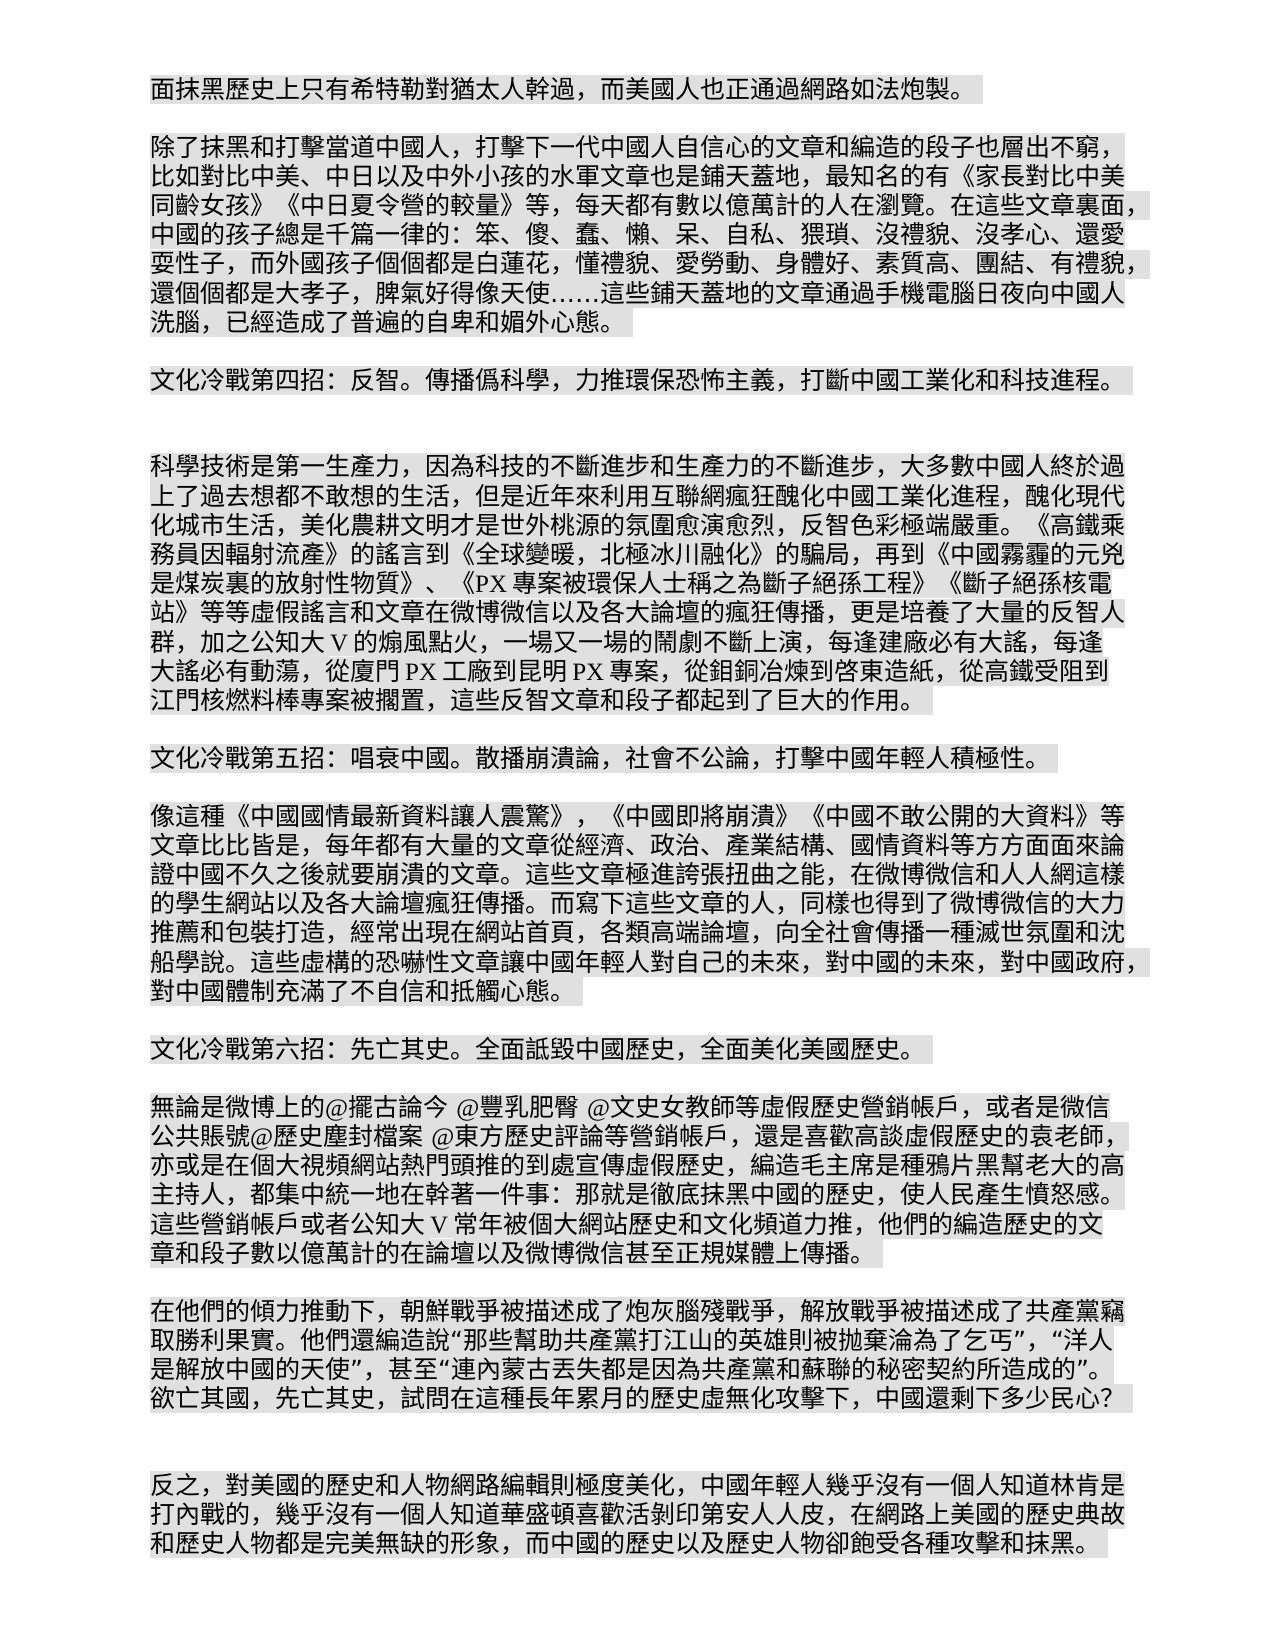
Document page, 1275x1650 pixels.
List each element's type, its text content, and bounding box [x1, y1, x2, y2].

text 謝謝如龙提供這文章的連結。我怕連結往往很快就會失效，所以把文章複製下來，轉成繁體，讓台灣人讀一讀。強烈推薦。 第一次聽到韓寒，盛傳上億點閱率，於是我就去看他寫些什麼，文筆不錯，但內容並無深刻之處，水平一般，往往是一些所謂社會批判，但多屬雞毛蒜皮。於是我感到很不解，這樣的文字為何動輒千百萬人及時點閱，看兩篇就膩死了不是嗎？我並沒有任何推論，只是當時確實覺得很納悶。 後來，慢慢懂了網路，懂了網軍，懂了資訊操控，再加上台灣全然肆無忌憚的哄抬與造神現象，把那些綠油油的低能無恥的人渣們，一個個捧成明星、英雄、意見領袖，我這才真正看清楚我是活在一個什麼樣的世界中。 人們常把中國和言論管控及缺乏言論自由畫上等號，這完全是鬼扯蛋。中國的管控能力與範圍，差不多就像我在管控巴勒網一樣，只及於自身，而不是像美國那樣無所不在地管控全世界，並且每天散發根本數不清的各種假新聞與扭曲不實言論。我難道不能管理巴勒網？難道我要讓那些垃圾文字及造謠扭曲的極大量訊息充斥整個巴勒網？中國的言論管控，頂多就是像巴勒網這樣，把它乘以一億倍，都遠遠還比不上西方社會及美國滴水不漏無孔不入的管控、滲透與攻擊。 我始終相信這是一個大問題，但它的解決恐怕得透過兩樣東西，一是科技能力，二是資金。天底下並沒有所謂 "清者自清濁者自濁" 這回事；清濁的呈現，恰恰反映了一種能力的展現。這基本上就是一場戰爭，美國在這方面遙遙領先，中國卻像個很善良的北七那樣，每天吃啞巴虧，每天被霸凌，自己是這場戰爭的最大受害者，卻反而還揹了滿身黑鍋。 陳真 2017. 08. 26 =========================== 周小平：文化冷戰與網權力揭秘 2014-03-24 來源：https://goo.gl/dzbNFD 中美較量進入關鍵時代，硬實力不斷下滑的美國，為何仍自信滿滿？ 美國的巧實力和軟實力究竟是如何運作的？ 互聯網為何屢屢淪為顔色革命的最大幫兇？ 看不見的網路輿論為何可以輕易操縱政局？ 泛濫的虛假資訊和失控的網路當如何治理？ 批量化造謠與軍團化的輿論犯罪與資訊恐怖主義究竟應如何防範？ 第一段：網路輿論和網權力是如何失控的？ 進入21世紀以來，網路成為了一種全新的資訊獲取方式，憑藉其快捷的傳播效率和靈活多變的特色受到了全體年輕人的追捧。網路資訊傳播方式超越了工業時代的報紙、電視、千倍不止。其差距就好像火藥槍與原子彈的差距一樣。 有人曾經對我說“周小平，我認為網路是年輕人獲取資訊的重要渠道。”我回答他說：“不對，網路不是年輕人獲取資訊的重要渠道，而是唯一渠道。”現在的年輕人不看電視也不看報紙，即便偶爾看了，他們也不會完全相信電視和報紙的說法，而是會去網路上求證一下，或者通過網路參與討論。因此，互聯網成為了年輕人獲取資訊建立世界觀的唯一渠道。但是，現在這個渠道早就被別人佔領了。 與美國對互聯網的嚴格管理相反的是：我們國家的互聯網一直處於一種疏於管理的狀態。這種疏於管理的狀態造成的結果並非是讓中國的互聯網變成一個無序的自由資訊場，而是讓中國的互聯網淪為了一個被他人掌握和控制了的意識形態戰場。這種明顯的控制我們可以從以下幾個方面清晰地得到驗證。 首先：任何一個網民從進入網路世界的第一刻開始就落入了一個精心設計且組織嚴密的資訊圈套中。比如當網民註冊微博的時候，微博會自動推薦網民關注幾十個帳戶，而這些帳戶裏推薦的大V，100%都是在網上罵政府，或者傳播歷史虛無主義者，造謠，抹黑中華民族，貶低中國人，反對中國現行體制的博主。沒有一個愛國者能享受到這種“待遇”。 而在互聯網協會召開的一次研討會上，有人當面質疑網路媒體只推薦公知的時候，一位從21財跳槽到騰訊的總編輯則這樣當著國新辦和互聯網協會的政府官員回答道：“如果你們愛國者想要獲得我們媒體的推薦，那麼只有一個辦法，就是你們也像公知那樣說話，也推廣公知的理念，否則我們的平臺絕對不會推薦你們的東西。”。我覺得像這樣的人會毀了騰訊的新聞事實派的招牌，這樣的人是騰訊的負資產。 也就是說，在中國的互聯網上誰的粉絲多少，絕對不是由這些人自己的才能獲得的，而是憑藉他們的政*治站隊來獲得的，誰把中國罵得狠，誰反黨反得凶，誰就有粉絲，誰就有話語權。比如某著名反體制律師就在微博的推薦下，幾個月漲了數百萬粉絲。這些粉絲全部是被動，被迫關注的這位律師。因此在網路平臺上，任何一個人，都可以成為大師和大V，前提就是你得醜化中國，反對體制。只要你敢醜化中國，反對體制，自然就會有掌握網路推薦權的人，會給你助力添柴。 因此中國的網民從一上網開始，就會被迫地受到這些反社會和反體制大V的誘導，而那些反駁公知的聲音，愛國的聲音則被生硬的遮罩了，所以在現在這個網路上愛國的聲音永遠辯論不過恨國的聲音，正能量遠遠少於負能量。其原因就是在於網權力的擁有者刻意推薦恨國大V，刻意推薦負能量資訊。然而他們不僅大量推薦恨國大V，刻意推薦負能量資訊。而且還刪除正能量資訊，封殺正能量博主。在當前的互聯網，愛國者不僅得不到推薦，就連正常行文也不行。針對愛國者和正能量的各種封殺手段層出不窮，一刻都沒有停止過。 比如在微博上，他們讓公知大V漲粉，卻讓愛國者掉粉。比如我和一些朋友的賬號都出現了很奇怪的現象，那就是我們的真實粉絲關注和互相關注總是會莫名其妙地被自動取消，而粉絲質量也越來越差。每天都會有大量的僵屍粉和機器人ID替換掉我們的真實粉絲。 在微信，任何一篇正能量文章，哪怕是經過正規媒體發表的，微信的編輯也會將其遮罩，禁止群發。而抹黑中國的，造謠中國的，都會被大量放行。比如，12月25日發佈紀念毛主席的文章《他和他們的家國夢》，全文無一個敏感詞，竟被微信遮罩，但同日，拐彎抹角詆毀毛主席的文章《毛澤東和他的情婦們》卻被微信編輯大量放行，轉發數億次之多。再比如文章《請不要辜負這個時代》時常微信遮罩，而用假資料造謠抹黑中國的所謂《2014年中國國情資文》則被微信編輯大量放行，轉發數億次之多。再在比如質疑公知的微信經常被編輯封殺，而造謠總書記家人的謠言《習主席的女兒為什麼拒絕回國》則被微信編輯大量放行，轉發數億次之多。 不僅在微博和微信，在網路各大論壇，新聞頻道也是如此。恨國公知，反體制人物的言論永遠會被熱門置頂，而愛國者的文章則從來享受不到這個待遇，就算偶爾被要求推薦，他們也只是做個樣子，放在一個沒有流量的位置，或者給你換一個沒有意義的標題，以此來降低你的文章點擊量。所以，在這種情況下，中國的年輕人如果不反黨反社會反體制那才怪了。意識形態的形成是大量資訊長期灌輸的結果，但年輕人每天接收到的都是這些資訊，我們還能奢望網路上能誕生正能量嗎？顯然是不行的。 第二段：網權力是如何打造大V，又是如何打擊愛國者的？ 我們都知道反體制公知大V似乎在網上民意很高，當然這是因為網權力的掌握者給予了他們大量的粉絲和話語權，網路平臺的編輯給予了他們大量的推薦。可這僅僅是一個方面，因為網路上一直也充斥著對他們的質疑之聲，可是質疑反體制公知大V的聲音卻總是無法放大。我們還知道網路上一直都有一群愛國網友在自覺自願地愛國，在積極主動地散播正能量，他們的支持者不少，可是他們卻總是被輕易地造謠和抹黑，這一切是怎麼發生的呢？ 偶像在數位時代是最容易被塑造的東西，因此網權力的掌握者可以通過互聯網輕鬆造神，大多數互聯網的公知大V其實都是經不起推敲的，但網權力的掌握者可以讓他們不受到推敲。大多數愛國者在網路上實際表達的不過是一些樸素的愛國情懷，他們本身都是一些平凡的普通人，但網權力的擁有者則可以輕鬆地針對他們發起一場無處不在的網路大字報，用文革的方式將他們打倒。 比如著名公知李X復(陳真按：可能是指李開復)，造謠傳謠只是他的副業，而通過深入中國互聯網產業，頭頂天使投資人的光環，對中國互聯網從業者和創業者進行精神洗腦這才是他的真正使命。在他掌舵穀歌期間，穀歌用棱鏡計劃監控和盜取中國政府資料以及網民網銀資訊，他多次在各種互聯網創業大會上宣傳基督教和美國的所謂的民主體制，2012年他甚至誘騙了即刻搜索的鄧亞萍，他向鄧亞萍推薦了兩個自己原來在穀歌的手下，用一紙協定將即刻搜索的現金流耗盡，卻沒有給即刻搜索完成任何產品。但就是這樣的一個人，為什麼他在互聯網上看起來依然是擁泵無數好評連連呢？答案很簡單：這是一種假像。 李X復的微博下面千篇一律的粉絲祝福看似無可匹敵，但實際上這裏面是因為有人對其進行了技術處理。就算你半夜三點去李開復的微博評論批評他，或者用事實反駁並艾特他，那麼幾分鐘後你的批評就會被自動清除，然後拉黑，這種工作量顯然不是人力可以完成的。而只要你去他的微博誇獎他，他就會自動向你回復謝謝啊。經過網友曝光，李開復的自動回復功能暫時關閉了，但自動清除對李開復的負面資訊功能至今依然存在。 並且，針對李X復的網路評論有多少是真人評論，很難有人知道。我們唯一可以確認的是，天涯論壇就曾經被查獲了70多萬個相同密碼的帳戶，用於機器軟體輪番登陸製造虛假民意和鋪天蓋地的評論。而微博的機器ID和類似軟體只會更多不會更少。不僅微博如此，論壇和新聞也如此。經過網監的證實，網易編輯可以當著他們的面在幾分鐘內，把一個新聞後面的幾千條負面評論全部變成正面評論，且評論得滴水不漏。 因此，在這種自動遮罩刪除負面資訊，無限放大和吹捧個人履歷的三位一體的網權力助推和包裝下，一個個公知形象被打造起來了。可是這種包裝畢竟是虛假的，從政府抓捕了看似千萬粉絲的薛蠻子卻沒有引起他的粉絲暴動，而從韓寒的小說改編成的電影卻以零票房收尾等情況我們也可以看出這些大V的內虛和外強中乾。但這些表面資料卻極其容易誘使電臺媒體、地方政府、年輕人對這些公知進行盲目崇拜和跟風，這些公知大V藉此活躍在個大官方媒體上，進一步大出風頭。 同樣，網權力的掌握者不僅極力打造反社會反體制大V，不僅懂用一切可用的網路技術和網權力維護這些大V的形象，而且還常年用相反的手段來打擊和毀滅愛國者。首先，愛國者在網上就永遠也不可能享受到自動刪除負面資訊這種高級的定制技術服務，其次對網路愛國者的定義各大網路平臺也極盡污蔑之能。比如在百度搜索王小石首先出來的就是一則貪污犯的資訊，對王小石的詞條評價則是將其描繪成狂熱的文革的瘋子。 所以，網權力已經在中國的互聯網締造了一種：“愛美國昌，恨美國亡。愛中國死，恨中國發。”的普遍事實。人性都是趨利避害的，面對這種絕對的輿論話語權和壓倒性的網權力，大多數人都會選擇投機或者沈默。而整個國家的輿論就在這種形勢下，一步步惡化。因為敢站出來表明自己愛國的人都要遭受全網打擊，而那些憎恨這個國家的公知則會得到整個網路的力捧和保護。 2013年因為在春晚唱英雄組歌而成名的歌手王芳，因為在微博上表達自己熱愛祖國的情感而被圍攻，數百名公知以及營銷帳戶轉發“穿上軍裝，也不過像軍妓”的微博攻擊王芳。一時軍妓一詞滿天飛，而歌手王芳在新浪多次投訴，微博對這些侮辱者和攻擊者沒有做出任何處理，反而是將禁止了王芳的評論權關閉，令其有口莫辨。 而在微博，因為表達自己愛國傾向就被圍攻的還有溫兆倫，劉嘉玲等港臺藝人，誰只要敢說一聲愛國，就會招來反體制公知以及營銷號們的集中轉發和譏笑，他們正以此引導網路輿論向一切敢於熱愛這個國家的人無端開炮。 第三段：在互聯網資訊戰中，網權力是如何控制輿論的？ 在完全控制了互聯網話語權，擁有了對資訊的絕對掌控，又在培養了一系列的反體制公知大V之後，互聯網戰爭已經悄然爆發。事實上這十年來，互聯網資訊戰爭一直在進行著。那些掌握了網權力的人，培養了海量公知大V的人，正利用手中的網路平臺、網路大V以及網權力向中國的網民進行密集的意識形態炮轟。在這個看不見的戰場，硝煙彌漫，每天來自各個方面的負面以及虛假資訊轟炸都以數以億萬計的次數橫行在互聯網上。 輿論控制第一招：根據事物兩面性，反向解讀中國，正向解讀外國。 任何事情都具備兩面性，網路媒體常常根據這一特點，全盤負面解讀中國，全面正面解讀美國。騰訊網的新聞用戶端與微信結合直接就擁有了6.7億網民閱讀量。那麼牽動著幾億年輕人眼球網編又是怎樣誤導輿論的呢？首先我們來看一個案例，當中央宣佈打擊腐敗份子的時候，本來應該是一件大快人心的事情，但結果他們的編輯在新聞背後以網友評論的方式，推薦了一條引導性的讀後點評，是這樣寫的：“傻不傻啊，這樣搞只能把有才能的人逼得離開政府，留下來的都是混日子的南郭先生，以後出臺一些更荒謬的政策，讓你們哭去吧。” 再比如，美國警察毆打亞裔老人的新聞，這些網編則向網民解讀道：“打得好，要是中國警察也這樣就好。這說明美國執法必嚴，是法治國家。”——這真是為美國洗地不遺餘力，為抹黑中國不分青紅。 同樣的問題也出現在其他的網路媒體，比如財X網這條微博就很有代表性，當美國人製作巨大的巧克力棒的時候，他們吹捧說這是創意，是世界上最好的巧克力公司。當中國人製作巨大的月餅的時候，他們說這是浪費，是恥辱。 而類似的現象，在互聯網行業已經是一個普遍現象。幾乎每條新聞互聯網編輯們都是這樣操作的，每天都有數以億萬計的人在瀏覽這種負面解讀的新聞。不信，我們隨手翻幾條新聞，看看當這些新聞觸網之後，都變成了什麼模樣。 比如這條， 環球時報的原文是：《中國海監船追擊日本漁船出12海裏》，但結果竟然被網路媒體改為：《中國海監船在釣魚島12海裏處停止追擊》。 解放軍報原文：《中國夢的自信在哪里》，但結果竟被網媒改為：《軍報：我們的主義是宇宙真理》 網友文章原文：《運9之迷-我國新型運輸機初探》，但結果竟被網媒改為：《中國運9自動化程度仍不如C-130》。 環球網原文：《默克爾向中國傳遞合作信號》，但結果竟被網媒改為：《默克爾希望中國對制裁伊朗態度積極》。 人民網原文：《俄羅斯披露中國強大的防空戰力，紅旗16性能出色》，但結果竟被網媒改為：《中國防空系統難以抵擋巡航導彈攻擊》。 人民網原文：《俄媒披露中國或造千架四代機，數量在世界居首》，但結果竟被網媒改為：《中國三代機發動機性能不達標，殲20難成功》（原文沒有一字和發動機有關）。 人民日報原文：《摒棄“狹隘的極端主義”》，但結果竟被網媒改為：《黨報：因腐敗就否定國家太極端》。 解放軍報原文：《理解不曲解》，但結果竟被網媒改為：《軍報：領會領導意圖的幹部才是好幹部》。 環球時報原文：《美國中國日本等國投票反對廢除死刑》，結果卻被網媒改為：《111個國家支援暫停死刑，中國和朝鮮反對。》等等等等，不一而具。這樣的負面解讀在互聯網已經持續了十多年，請問，天天用這種角度看中國的年輕人們又怎能不對這個國家和政府充滿了困惑和鄙視以及敵意呢？ 輿論控制第二招：遮罩美國負面，放大中國負面。資訊炸彈飽和轟炸。 我們通常都認為有爭論才有進步，但是如果網路平臺的話語權全盤失控的話，那麼任何爭論都沒有意義。因為網路媒體只放大一方的聲音，卻遮罩另外一方的聲音。在這種極不公平的網路環境下，沒有人可以與之辯論。比如在中國好還是外國好的問題上，網路平臺全面倒向美國，以集團軍的方式作戰從多個角度不同層面進行資訊轟炸。 比如在百度搜索：“福利非常好,水費全免,電費非常便宜”這組關鍵字我們可以看到有552萬個搜索結果，這些網路文章幾乎覆蓋了所有的論壇和微博微信產品，貼得到處都是。這些文章千篇一律，使用的是同一個模板，同樣的內容。唯一不同的是國家的名字，這些帖子的編造者用遊記或者出差筆記的手法，吹捧各個國家的福利待遇好，有澳洲、法國、臺灣、印度、英國、日本、美國、韓國、甚至尼泊爾、埃及、伊拉克等等，從房價到醫療再到教育、再到衣食住行進行全面的造謠，吹捧中國以外的地區人民生活都是天堂，只有中國最糟糕，矛頭直指共產黨和中國體制，而大量沒有出過國的網民都十分相信這些遊記和內容。這種從衣食住行方方面面抹黑中國的謠言段子在微博微信上更是泛濫成災。 甚至連法X功(陳真按：法輪功)等一些邪教的資訊以及他們編造的政治謠言也有職業水軍長期在微信上到處散佈，每個微信公共賬號博主都曾經收到過。而這種大規模的有組織的行為顯然不是網友自發的，只能是來自境外勢力的專業運作。 此外，大多數的網路熱點的爆發，公知以及網路平臺編輯們的參與無處不在。他們憑藉手中的粉絲數量或者編輯權力可以隨時隨地製造熱點。他們可以把警察抓壞人可以說成暴力執法，把老人摔倒可以說成城管打人，把“消防員奮戰2小時把被洪水圍困的9個市民救起了8個。”的新聞篡改為“飯桶消防員2小時救不回1個人。”可以說高鐵有輻射，也可以說殺人犯是英雄。他們為什麼會有如此翻雲覆雨的能力呢？如果我們仔細觀察就不難發現，這些熱點事端或者謠言的背後都有公知大V們集體轉發和網站編輯們暗中推波助瀾。 通常情況下，那些平時造謠傳謠的各種營銷微博，只是在利用虛假歷史或者誇張的謠言吸引要求，公知們也是各推各的理念，但在需要製造社會熱點的時候，他們則必然會集中力量去轉發同一個帖子，就像約好了一樣。所以，政府偶爾警告幾個甚至十幾個公知根本沒有用，只要一半以上的營銷號和公知參與轉發，就足以形成巨大的網路熱點，在很多熱點事件上，我們都不難看到各類公知賬號在極短的時間內像排隊一樣地轉發。 不僅公知會集中轉發炒作，而且網站小編還會利用自己手裏的網權力，為這些謠言和熱點事件推波助瀾，他們或者在論壇上給這些帖子置頂，加精，強推，又或者在微博上給這些微博加分，幫助其擠進熱門排行榜，甚至動用軟體的群發功能向數以億計的網民群發謠言。 2013年，有網友混入了公知們組建的轉發聯絡群，就獲得了他們在造謠污蔑王小石、周小平等網攻擊事件中的操作手法，他們首先是編造謠言，用一個匿名的小號發佈，再邀請幾十個公知以及營銷號進行集中轉發。然後微博編輯再幫助他們加分加熱點，以及通過微博以及各大網路新聞軟體向數億微博用戶群發謠言。而公知和營銷號之所以這樣幹，是因為他們可以賺到錢。從支付寶交易記錄來看，如@擺古論今 @高會民這樣的中小V營銷號，轉發謠言一次150，原創一條300元，一個月有數百條，收入數萬元，而其他大V價格更高。 而同樣的操作手法在東莞掃黃、北京7.23大雨、廈門公交車縱火案、余姚大水、馬航飛機失事、雅安地震、自來水含鉛、只有中國有霧霾、中國崩潰論、夏俊峰案、冀中星爆炸案、縫肛門假新聞、陳寶成假抗拆，以及楊佳案等數百起社會熱點話題中都屢見不鮮。 比如在霧霾問題上，就是如此。全世界都在治理霧霾，中國確實需要環保，這些都沒有問題。但是網路卻把一個現象極端放大，形成一種全民恐慌。。每當美國大使館發佈pm2.5預報，就有無數營銷帳戶和公知拼命轉發，並且像墨迹天氣、百度首頁以及其他天氣預報手機軟體也都紛紛跟進，一方面編輯隨意修改或誇大污染值，網友每天打開手機和百度首先映入眼簾的就是“嚴重污染”四個字。 在這些網路編輯眼裏，只要起霧就是污染，只有藍天白雲才是無污染，全然不顧只要起霧pm2.5必然飛快上漲的基本科學常識。大多數國家都不會以單獨的pm2.5濃度作為污染值來發佈，而是會根據大氣中的有毒成分來公佈，可唯獨中國的媒體和天氣軟體是用pm2.5來衡量污染值的。 在同一天，我們看到北京氣象臺發佈的分明是陰天有霧，有輕度污染。但是在這些軟體和百度首頁以及各大門戶網站上卻是紅色大字：“嚴重污染”。甚至只要網友在霧天打開微博，無論閱讀什麼資訊，頂部都經常會出現利用霧霾大搞軟體營銷的非法廣告。 每逢大霧，必有大謠，無論正規媒體闢謠多少次，但說中國煤炭含有放射性，每年幾萬噸鈾燃燒到空氣中造成放射性霧霾的虛假消息仍然成億萬次地通過微信鋪滿了全國的大部分手機。只要有利於引起負面情緒，不管再假的謠言，都會得到微信編輯的放行。 實際上霧霾絕非中國特色，天氣為主導才是主因，全球霧天PM2.5濃度都很高，通過網路查詢我們不難看到日本、英國、法國、美國同樣如此。早就有在國外留學的網友拿出英國、美國、法國、日本PM2.5經常爆表的資料來反駁“中國霧霾論”，但網站編輯面對這些網友發出的：“外國起霧PM2.5也爆表的質疑”時，則巧妙地用兩種截然相反的態度去誘導輿論。 我們經常看到同樣的頭版位置，如果是中國起霧編輯就會加上“嚴重污染”“市民戴口罩出行”等解讀，而如果是美國起霧，編輯們則加上“芝加哥恍若仙境”“自由女神騰雲駕霧，仿佛浮在空中美輪美奐。”甚至各大網站還集中轉發“中國霧霾漂到日本”，“美國霧霾是從中國飄過去的”這樣的假新聞，以此吹捧美國環境，詆毀中國環境。 其實，任何一個國家都沒有用pm2.5來作為污染衡量標準，因為只要下雨下雪起霧都必然爆表，即便原始森林也不例外。但中國媒體卻拼命放大霧，甚至搬出霧霾這個辭彙來進一步誇大中國的環境問題。 除此之外，篡改搜索結果也是網路媒體的慣用手段。比如你通過網路查找網路電子詞典，或者使用搜索引擎，關於美國的基本都是正面的，關於中國的則基本是負面的。2013年我曾經在央視《對話》節目中曝光過使用百度搜索“奧巴馬打傘”出來的結果是奧巴馬自己打傘，和中國幾個鄉長讓別人打傘的畫面，搜索“美國警察打人”出來的結果全部是中國警察和城管打人的圖片。 當時在場的幾位嘉賓和北京市互聯網協會的佟力強均現場測試證實了這一點，消息曝光後百度編輯和相關技術人員迅速修正了這一“問題”。但更多的關鍵字卻並沒有修改，比如現在搜索“外國人下跪”出來的畫面卻依然全部是中國人下跪的畫面，搜索“小布希打傘”出來的結果依然是小布希自己打傘並且和中國個別幹部讓部下打傘的照片。再比如搜索查找百度百科，關於謠言的定義引用的案例卻是“一則謠傳中央日報稱毛主席能活140歲。”等等等。 基本上，網路詞典和搜索引擎是現在的年輕人學習知識的主要來源，但是我們可以看到在那上面美國的歷史、英雄人物、典故都被全面美化的，而中國的歷史或者熱點辭彙則被片面地解讀著，甚至有官員被紀委查獲落馬以後，他們的百度詞條也會被修改為“中央維穩系畢業”，但是對美國的官員就算欠錢不還，鋪張浪費，但百度詞條也將其定義為“廉潔簡樸”。因此我們不難看到一些互聯網從業者正在系統性地利用一切機會謠翻中國，誤導網民。 不僅如此，在散播那些敢於抹黑中國和如果造謠詆毀中國的公知言論方面，網站編輯們的推波助瀾已經到了幾乎毫無底線的地步。比如韓寒發表的微博或博客總是點擊率很高，但這並非韓寒的文章寫得好，或者他的信徒多造成的，其電影票房慘澹到令人髮指就是很好的證明。韓寒的微博轉發量大完全是因為微博經常將他的文章強制推薦給所有網民看的結果。 不管你看什麼新聞，哪怕是在微博上看十八大的新聞或者兩會的報道時，用戶也得被迫先看一遍韓寒那些批判社會的文集，每天超5億人使用的搜索引擎在也最重要位置力捧韓寒。 這種密集的資訊轟炸對輿論的誘導效果十分明顯，比如當央視揭露薛蠻子嫖娼的時候，當時輿論風氣還是很正的，網民都覺得一個60歲的老男人還嫖娼是在是太過份了。但短短幾小時後，替薛蠻子洗滌和辯解的奇談怪論就遍佈了整個網路。不僅是各種大V營銷號在微博微信上替薛蠻子開拓，而且在幾大門戶網站的所有新聞頁面右側，都瞬間堆滿了對薛蠻子報以辯解、同情、開脫或反諷政府的微博內容，哪怕是與之毫不相干的新聞也是如此。要知道門戶網站新聞每天都是數以億計的年輕人在瀏覽，因此他們的輿論方向和對事物的態度不可能不被網編用這種方式引導。這種手段網編們在對待政府對東莞進行掃黃的行動中，也是如法炮製。 千里之堤毀於蟻穴，網路正是通過有無休止的每一篇都看似“危害不大”的段子和新聞鋪天蓋地地衝擊著中國人的意識形態，每天都有數以億萬計的職業段子在網路中流傳，影響著中國的全體年輕人。 輿論控制第三招：混淆視聽，借刀殺人。 今天的互聯網已經是年輕人的唯一資訊渠道，深得年輕人信任和喜歡，因此今天掌握了推薦權和刪除權的網路編輯和網路程式師實際權力和影響力已經非常之大，遠遠大過人民日報和央視的責任編輯，而且他們不會因為自己的行為而負擔任何的責任。他們動動指頭就可以輕鬆決定數億網民的輿論方向價值信仰，甚至決定網友的生殺大權。 在傳統媒體，編輯以及責任編輯包括記者都有上崗資格考試和審核，出了問題還要承擔責任，這在任何一個國家都是如此。但是中國的這些網路編輯們卻不需要經過任何考核，也不需要承擔任何責任，徹底的在法律的管轄之外行使著無邊的網權力。 那麼經常上網的一些三觀比較正的網友經常會發出這樣的感歎，就說感覺網路是個奇怪的地方，支援自己的國家是會被刪除被封號的。而用造謠的方式詆毀自己的國家，或者吹捧美國卻會得到大力的推薦。那麼編輯們是怎麼做到這一點的呢？我們都知道有時候在面對謠言或者敏感事件的時候，政府是會下達一些刪除指令的，然而這些指令最後都是由網編們去落實，這些網編則常常反向執行，借刀殺人。 比如之前公知大V在網上極力吹捧駱家輝清廉節約，並借機吹捧美國體制，瘋狂詆毀中國官員和中國制度。於是我就轉了一篇文章，就是關於駱家輝和拜登生活奢侈，以及欠中國企業的錢賴著不還的新聞，當時轉發量也很大，可是突然間這個帖子就被刪除了。於是我就投訴，結果新浪答復我說：外交部說了，關於駱家輝的敏感資訊必須刪除。結果呢我又去問外交部的熟人，他們答復說確實是有要新浪刪除關於駱家輝的敏感資訊，但是主要是針對西藏問題，所謂人權問題的帖子，並不包含我所轉發的新聞。你看，編輯們就是通過這樣的手法，故意濫執法，借刀殺人。而那些瘋狂吹捧駱家輝清廉的帖子卻一條也沒有刪除。 再比如前幾天新浪著名微博漫畫公知@魏克漫畫故意在轉發王芳的微博時大罵《英雄讚歌》的演唱者是“舔菊獻媚”，微博附帶著彭**的頭像和名字以及歌曲試聽。著名的愛闢謠網友@媣稥批評到：“這哪里是針對王芳？英雄讚歌的演唱著是彭**，你發這樣的微博明顯是針對習家。”隨後這個在微博上以闢謠為原則，從不參與左右之爭，從不參與意識形態之爭的網友帳戶被徹底消號，微博編輯給出的理由同樣是：“國X有規定，凡是涉及彭**的微博一律刪除。”結果就是這樣，替第一夫人打抱不平的網友被徹底刪除了，而真正漫駡彭**的始作俑者卻一點事也沒有，僅僅是那將條微博一刪了之，今天其依然活躍在微博，得到編輯們的強力推薦。 同樣，當公知被質疑的時候網編們一定會出來為止維護形象。而當愛國者被攻擊的時候，網編們則堅定地和造謠者站在一起。2014年2月20日，四川前黑社會老大劉漢被捕。有網友爆料稱新浪公知@李大眼在微博上把中國罵了個底朝天，對中國的一切都看不慣，唯獨只有一篇是誇獎中國的某所希望小學，而那所小學恰恰就是劉漢修建的。當然僅憑這種聯繫顯然不能揣測李大眼和劉漢之間有什麼關係，但是環球時報的微博發表了一條微博講出了這兩件事的聯繫也並無過錯。但環球的一條微博很快引來了震怒，不僅打電話要求環球時報立刻刪除這條資訊，而且多名公知也集體聲援李大眼，為李大眼辯解，要求環球時報“給個說法”。事後環球清空和刪除了之前所發的相關微博。 然而同樣是這批人，當南都評論的官方微博轉發王小石是貪污犯，新京報官方微博公然造謠周小平是勞改犯，公知集體轉發污蔑王芳是軍妓等等虛假資訊時候，不僅反社會公知大V們大都參與了轉發和擴散，而且微博微信編輯們不僅不會將其刪除或闢謠，反而將這些謠言送上微博頭條，甚至動用手機用戶端強制彈出等手段，讓謠言得以充分的傳播。網站以及微博微信的編輯們不僅對人如此，對國家也是如此。那些造謠中國軍隊，中國警察，中國體制，中國文化以及虛無歷史的帖子他們從來就不會去主動刪除，每次都是網友自發的，證據確鑿的闢謠微博都已經好幾天甚至好幾個月之後，針對中國的惡毒謠言卻依然高挂，沒有人處理。 比如一些媒體微博用PS的圖片造謠中國沒有森林，無數網友用大量證據投訴微博管理員也視而不見但是對美國他們卻倍加關注，精心呵護。在中東亂局爆發時候，公知紛紛吹噓這些美國為了民主而挑起的正義戰爭。而環球時報的微博則發表了一系列由美國大兵舉牌的反戰圖片，有效地反駁了公知們的言論。然而編輯則直接電話威脅要求環球時報立刻刪除這些對美國的不利資訊，否則就視為謠言處理，將打上不實資訊的標簽，在此威壓之下環球時報只得選擇刪除微博。而這條資訊卻100%是真實的，甚至連美國自己的CNN網站上都不難找到。但微博對美國的呵護之情顯然已經高過了美國境內的自身媒體。 除了在網路上逆向操作，故意借刀殺人打擊愛國者，保護反體制反社會大V之外，這些人還通過成立輿情分析公司，賣給政府虛假輿情專報的方式來打擊愛國者，吹捧大V為反體制大V。試圖用這些虛假的輿情資訊從中共內部影響和誤導政府決策。像某輿情公司，通過與中國官方媒體的合作取得了“官方外衣”以後，就經常如此。他們不僅自己就是經常通過種族歧視式的方式在微博微信上造謠傳謠，更常常謊報輿情和軍情誤導政府決策。 在此人所在輿情公司提供的專報裏，那個常年在課堂高喊：“中華民族就是豬一樣的民族、毛澤東是個人渣、中共故意餓死三千萬”的某歷史老師被吹捧為“極受網友歡迎的風趣幽默的歷史啓蒙者，就算有些語言不妥，但總體說來他是網路上最受網友喜歡的歷史老師。”，把和疆獨份子來往密切，在微博上為黑社會頭目劉漢事迹站臺的李大眼吹捧和評選為“中國大時代銳士”“年度博主”“百度新聞人物”等等等等…… 而這些輿情公司之所以能把輿情分析扭曲成這樣，是因為他們採用的資料都是來自這些些反體制反社會大V自己或者其支持者的微博評論。儘管那些反對和揭露那位歷史老師的網友更多，儘管質疑李大眼或者李X復、薛蠻子等大V的微博早就經常得到上千萬的訪問量和數萬計的網友支援，但這些民意卻被這樣的輿情公司有意忽略掉了。 比如在收集夏俊峰案等熱點案件的網民反應時，在收集周小平、王小石等人的愛國文章網民反應時，以及在收集劉嘉玲、溫兆倫在微博發表愛國觀點之後網民反應時，這些輿情公司同樣如此翻雲覆雨。儘管那些力挺愛國者、愛國明星、揭批和反對夏俊峰案、圍攻高鐵、圍攻PX的支援率儘管也很高，儘管這些人的聲音也能獲得數萬網友支援和評論力挺，但這些聲音和資料從來都不會被這些輿情分析公司收集，反而是那些咒駡愛國者、愛國明星和力挺公知的轉發卻總是能得到精確地統計。 這種有選擇的輿情收集常年向政府傳遞著錯誤的民意信號。因為有幾萬個公知的粉絲和水軍機器人質疑中國的奧運冠軍，於是我們的奧運健兒回國後只得低調處理仿佛做了什麼丟人的事情一樣，而其他國家的奧運冠軍回國後則會得到英雄般的夾道歡迎。因為有幾千個公知的粉絲和機器人在評論裏質疑謾駡和造謠愛國者，愛國者就被戴上了“有爭議”的高帽子被正規媒體冷藏，而美國的愛國者則會得到正規媒體的尊重。因為有幾千個公知和機器人在評論裏質疑謾駡那些敢於誰自己愛國的明星，這些明星就也被戴上了“有爭議”的高帽子失去了很多上臺表演的機會，而美國這樣的愛國明星則會得到更多的上臺表演機會……如果說社會的正能量是靠激勵正面偶像打擊負面偶像來建立的話，那麼這種虛假的輿情分析資料其目的就是在試圖讓中國政府做出打擊正面偶像，激勵負面偶像的錯誤決策，長此以往後果不堪設想。 第四段：千里之堤毀于蟻穴，文化冷戰早已針對中華文明核心下手。 如果有一隻猛獸出現在村莊附近，那麼村民們一定會特別緊張，嚴加防範。但是如果出現在村莊裏的是一隻白蟻則根本不會有人去注意。而美國的文化冷戰也正是通過這樣的方式進行的。他們組織職業寫手日夜編撰著成千上萬的文章和段子，通過美資背景控制的這些網路平臺以及精心打造的導師、偶像和大V在中國社會廣泛傳播。每一段篇文章看似“問題不大”，但是如果我們把這些文章都看一邊起來，就會發現我們社會的方方面面和道德基礎正在被這些段子和文章日夜侵蝕。 實際上，美國文化冷戰的制定者和作戰方案十分先進，美國運用資訊武器的掌握和運用比起我們整整高出了一個代差。這種差距就好像當年我們用土炮去對抗滑膛炮和開花炮彈一樣。當我們以為黑客戰就是網路戰的時候，美國卻早已把網路資訊站和文化戰爭作為了國家策略來推動。黑客是最低級的網路戰，最高級的網路戰則是可以僅憑通過文化力量潛移默化地影響另一個國家的人民，就能達到操縱輿論甚至是影響政局的目的。而美國如果網路對中國發起的文化戰爭十分高明，直接針對中華文明的特質和特徵定向下毒。難怪希拉裏會自信地演講到：“只要充分地運用好美國的巧實力和軟實力，美國就能完全掌握中國。”實際上，美國對中國的文化冷戰主要是通過以下九招向中國意識形態領域發動進攻。 文化冷戰第一招：滅偶像。毀滅中國道德標竿，改樹美國偶像。 在全世界範圍內，無論古今中外，道德模範和偶像的示範作用是十分重要的，在美國也不例外。美國就連拍《蜘蛛俠》《超人》這樣的電影都不忘加上從貨車邊救起小姑娘，或者扶老太太過馬路這樣的橋段，其目的就是為了達成向雷鋒、賴寧一樣的示範效果，進而使得全球人民心向美國。然而美國一方面通過各種影視劇作麼在全球範圍內塑造自己的道德偶像，另一方面又加緊通過網路系統性地摧毀中國人自己的道德偶像。 在中國的微博微信以及各大論壇上，這種毫無盈利可能的職業抹黑中國道德偶像的微信公共賬號、微博賬號、論壇水軍鋪天蓋地，沒有一個中國偶像可以逃過他們的抹黑。例如微信公號：桃花島主就常年向微信用戶群發各種精心編造的文章。例如：《笑噴了，數學帝分析雷鋒同志揀糞》《拆穿西點軍校學雷鋒的謊言》《新華網自爆雷鋒照片大多為補拍》《“完美軍人”歐陽海是怎樣塑造出來的？》《“英雄少年”賴甯的真正死因》《“當代保爾”張海迪走下神壇始末》《掏糞工人時傳祥的悲劇》《“鐵人”王進喜是怎樣煉成的？》《經不起推敲的邱少雲》《焦裕祿的事迹是兩個人拼湊起來的》《“英雄戰士”劉學保的騙局》《草原小姐妹遇險和被救的真相》……這樣的公共賬號多如牛毛，每天都批量生產這，這樣的有組織的群發文章一律快樂地通過的微信編輯的“審核”，網友舉報也一律被編輯們視而不見。 還記得網路是年輕人獲取資訊的唯一渠道否？試想一下就在我們看這部短片的時候，這樣的讀起來妙筆橫生，讓人捧腹不已但是卻帶有明顯抹黑、造謠和侮辱性的，能徹底摧毀中國人道德模範的段子和文章就又傳播了數以萬計的人群。而這種抹黑自1998年互聯網在中國全面開花結果以來就從未停止過瘋狂的傳播。 在網路媒體，洋人偶爾在中國做件好事總會有大V和網路媒體頭條力挺和傳播，但中國人做好事絕對得不到大V和媒體的頭條待遇，甚至還罔顧彭宇承認撞到老人的事實，故意炒作出“彭宇冤案”的輿論氛圍來來打擊中國人好人好事的積極性。 文化冷戰第二招：毀信仰。針對中華文明世庶信仰下手，毀滅祖先崇拜，改造為洋人崇拜，基督崇拜。 中華民族是一個世庶文明的國家，推行的是祖先崇拜。祖先崇拜讓中華文明比西方文明更早擺脫了神權社會的控制，也從來沒有墮入過政治與神教合為一體的深淵。我們中國人崇拜的不是西方那套聖子、聖父、聖靈，而是崇拜自己的先賢、先烈、先祖。當我們在學習先人們的教導、教誨的時候，會自然對他們充滿崇拜，世庶文明的根基由此奠定。 而先賢、先烈、先祖，向我們傳達的很多普世價值觀無非是“要勤奮好學”“要勤儉節約”“要為人與善”“要有素質”“要重視教育”等等等等，這些傳遞普世價值觀念的文章中的偶像和說教者一般都是中國的先賢、先烈、先祖或者長者與老人……然而在今天我們所特有的這種祖先崇拜的觀念被美國文化冷戰摻雜進了毒藥。他們用微信、微博、大V、論壇水軍四處傳播精心編撰了一些列新的“要勤奮好學”“要勤儉節約”“要為人與善”“要有素質”的典故和段子，而這些段子裏的模範和說教者不再是中國的老人，也不在是中國的先賢、先烈或先祖，而是千篇一律的外國人！！ 譬如：《一個印度工程師所寫：令人憂慮，不閱讀的中國人。》《英國人眼中的中國》《中國人在德國吃飯被訓斥》等等等等，在這些編造的虛假段子和文章裏，向中國人日夜勸學、勸儉、勸善、勸勉的物件，全部都變成了外國人。而且全部都有相當具有針對性，食物浪費最嚴重的歐洲人在勸誡中國人要節約，基礎教育一塌糊塗的美國人在勸解中國人要重視小孩教育，社會風氣奇差，19世紀前不知洗澡為何物的的英國在勸說中國人要講衛生，宅男最多的日本在教導中國人要多強身健體，甚至連文盲國家印度也跑來教導中國人要多讀書…… 這樣的文章在論壇、微博、微信鋪天蓋地，每天都數以億計地被人閱讀者，深信著。中華文明祖先崇拜的牌坊就這樣被悄然偷換成了外國人的塑像。 而針對中國文明的發源地，河洛文明（今天的河南）則更是集中火力進行了抹黑。在YY這樣的聊天網站上，平時以色情視頻聊天為主（又是IDG投資），每到晚上人氣最往的時候，就會有數以千計的ID在上面刷屏辱駡河南人是騙子。 文化冷戰第三招：反人類。大搞種歧視，打擊當代以及下一代中國人的自信心，維持中國人的自卑感。 自信是人類個人、家庭乃至整個國家和民族保持旺盛勢頭的必要心理，但是現在美國正利用互聯網瘋狂打擊著中國人和中國下一代自信心。由於中國沒有《反種族歧視法》，所以美國就侮辱和貶低整個中華民族入手，拼命醜化中國人。《中國式過馬路》《丟人丟到國外去了》《中國人是世界上少數沒有信仰的可怕國家之一》《不閱讀的中國人》《中國人有10大不可思議》《中國：不遵守規則的世界》等等全面的醜化和詆毀中國人，美化外國的人微博微信以及論壇上甚至《知音》《讀者》上也比比皆是，這種針對一個民族的全面抹黑歷史上只有希特勒對猶太人幹過，而美國人也正通過網路如法炮製。 除了抹黑和打擊當道中國人，打擊下一代中國人自信心的文章和編造的段子也層出不窮，比如對比中美、中日以及中外小孩的水軍文章也是鋪天蓋地，最知名的有《家長對比中美同齡女孩》《中日夏令營的較量》等，每天都有數以億萬計的人在瀏覽。在這些文章裏面，中國的孩子總是千篇一律的：笨、傻、蠢、懶、呆、自私、猥瑣、沒禮貌、沒孝心、還愛耍性子，而外國孩子個個都是白蓮花，懂禮貌、愛勞動、身體好、素質高、團結、有禮貌，還個個都是大孝子，脾氣好得像天使……這些鋪天蓋地的文章通過手機電腦日夜向中國人洗腦，已經造成了普遍的自卑和媚外心態。 文化冷戰第四招：反智。傳播僞科學，力推環保恐怖主義，打斷中國工業化和科技進程。 科學技術是第一生產力，因為科技的不斷進步和生產力的不斷進步，大多數中國人終於過上了過去想都不敢想的生活，但是近年來利用互聯網瘋狂醜化中國工業化進程，醜化現代化城市生活，美化農耕文明才是世外桃源的氛圍愈演愈烈，反智色彩極端嚴重。《高鐵乘務員因輻射流產》的謠言到《全球變暖，北極冰川融化》的騙局，再到《中國霧霾的元兇是煤炭裏的放射性物質》、《PX專案被環保人士稱之為斷子絕孫工程》《斷子絕孫核電站》等等虛假謠言和文章在微博微信以及各大論壇的瘋狂傳播，更是培養了大量的反智人群，加之公知大V的煽風點火，一場又一場的鬧劇不斷上演，每逢建廠必有大謠，每逢大謠必有動蕩，從廈門PX工廠到昆明PX專案，從鉬銅冶煉到啓東造紙，從高鐵受阻到江門核燃料棒專案被擱置，這些反智文章和段子都起到了巨大的作用。 文化冷戰第五招：唱衰中國。散播崩潰論，社會不公論，打擊中國年輕人積極性。 像這種《中國國情最新資料讓人震驚》，《中國即將崩潰》《中國不敢公開的大資料》等文章比比皆是，每年都有大量的文章從經濟、政治、產業結構、國情資料等方方面面來論證中國不久之後就要崩潰的文章。這些文章極進誇張扭曲之能，在微博微信和人人網這樣的學生網站以及各大論壇瘋狂傳播。而寫下這些文章的人，同樣也得到了微博微信的大力推薦和包裝打造，經常出現在網站首頁，各類高端論壇，向全社會傳播一種滅世氛圍和沈船學說。這些虛構的恐嚇性文章讓中國年輕人對自己的未來，對中國的未來，對中國政府，對中國體制充滿了不自信和抵觸心態。 文化冷戰第六招：先亡其史。全面詆毀中國歷史，全面美化美國歷史。 無論是微博上的@擺古論今 @豐乳肥臀 @文史女教師等虛假歷史營銷帳戶，或者是微信公共賬號@歷史塵封檔案 @東方歷史評論等營銷帳戶，還是喜歡高談虛假歷史的袁老師，亦或是在個大視頻網站熱門頭推的到處宣傳虛假歷史，編造毛主席是種鴉片黑幫老大的高主持人，都集中統一地在幹著一件事：那就是徹底抹黑中國的歷史，使人民產生憤怒感。這些營銷帳戶或者公知大V常年被個大網站歷史和文化頻道力推，他們的編造歷史的文章和段子數以億萬計的在論壇以及微博微信甚至正規媒體上傳播。 在他們的傾力推動下，朝鮮戰爭被描述成了炮灰腦殘戰爭，解放戰爭被描述成了共產黨竊取勝利果實。他們還編造說“那些幫助共產黨打江山的英雄則被抛棄淪為了乞丐”，“洋人是解放中國的天使”，甚至“連內蒙古丟失都是因為共產黨和蘇聯的秘密契約所造成的”。欲亡其國，先亡其史，試問在這種長年累月的歷史虛無化攻擊下，中國還剩下多少民心？ 反之，對美國的歷史和人物網路編輯則極度美化，中國年輕人幾乎沒有一個人知道林肯是打內戰的，幾乎沒有一個人知道華盛頓喜歡活剝印第安人人皮，在網路上美國的歷史典故和歷史人物都是完美無缺的形象，而中國的歷史以及歷史人物卻飽受各種攻擊和抹黑。 在中國政府2013年決定打擊互聯網謠言的時候，百科這個每天都有數億人查詢的網路詞典卻用一則毛主席的傳聞來定義謠言。謠言的案例千千萬，為何偏偏扯上毛主席？這樣的結果就是讓查詢的網友們都紛紛感歎：“原來中共才是最大的造謠黨。” 而同樣我們對比一下就不難看出，網路詞典定義華盛頓則是用了一則純粹編撰的謠言“華盛頓和櫻桃樹”來教育中國的年輕人和網民。雖然這則謠言已經被無數次證明是虛假的，雖然真實的華盛頓喜歡穿人皮做的皮鞋，但是網路編輯們卻始終堅持用謠言美化美國歷史人物。 文化冷戰第七招：瓦解公信力。利用各種災難或者重大事件造謠，影響國家和政府以及執法機關公信力，煽動人民與公權力機關的對立情緒，和不滿情緒。 每逢災難發生的時候，本來應該是全國人民團結一心衆志成誠地應對災難，而這時網路編輯們、公知大V們又開始行動了。利用災難吸引人民眼球的時刻，他們火速行動，做到了每逢大災必有大謠，沒逢小災也有大謠。比如有人不顧警戒線強行在汛期進入泄洪通道釣魚，消防人員接警後冒著生命危險火速救起了9個人中的8個人，只有最後1個人實在沒有時間救回，但公知大V和各類版主編輯聞風集體出動，編造了《消防隊員兩小時救不回一條人命》的帖子，送上了微博頭條，刷滿了全國微信用戶，堆滿了每一個論壇，還得到了版主們和置頂和加精。 這種同樣的操作手法還運用在了地震、水災、火災等自然災害發生時。汶川和雅安地震，解放軍救災圖片被描繪成了鎮壓圖片，余姚發生水災解放軍救災畫面被遮罩，微博微信所有大V瘋傳政府過了48小時還不救災。北京大水，儘管有人民警察英勇犧牲，只有一個捨不得丟棄新買私家車的人被水淹死，而公知卻利用日本水電站的圖片來冒充日本下水道的圖片，指出是中國政府的體制問題才導致了北京下水道不如日本。 同樣，歐洲水災幾公里的鋁合金防洪牆被吹捧成了體制勝利，而中國部隊用沙包救災畫面則被描繪成了體制落後的象徵。儘管歐洲的那幾公里鋁合金防洪牆被證明是貪腐工程而且被洪水衝垮，儘管中國很多地方也有鋼制防洪牆，但這些資訊被網站編輯和公知大V們統一無視和自動過濾了。 文化冷戰第八招：打擊幸福感。把中國人所關心的所有話題和領域用海量謠言全面抹黑。 中國人民的生活水平日益提升，老百姓心態正從“解決溫飽問題”改變為“提高生活質量”，因此食品安全、保健、健康、環境問題、婚姻家庭、自我實現等等日益成為了老百姓更為關心的話題。但是恰恰是針對這幾個方面，有專門的人職業從事精確的定點抹黑。從“人造假雞蛋”到“打針西瓜”，從“生蛆橘子”到“國產奶粉”，從“房價”到“醫療”從“土壤”到“空氣”從“婚姻”到“前景”，從“科技”到“藝術””所有中國人關注的焦點話題都無一例外遭到了有組織的虛假資訊全面醜化和誇大扭曲。很多如“打針西瓜”“假雞蛋來襲”等經典謠言如今依然在網路上鋪天蓋地。 即便在食品安全與環境衛生這樣的領域，網路編輯和公知大V的“中外有別”態度還是十分明顯。比如就奶粉而言在微博微信和論壇上，所有網路大V幾乎都參與了對國產奶粉進行了無止境的圍攻和推薦，文章動輒就熱門加精和置頂，每篇都有上千萬的閱讀量。而就洋奶粉肉毒桿菌事件，我們在整個微博查找卻只找到幾條0訪問量的文章。 文化冷戰第九招：散播政治鴉片。編造虛假政治謊言，神話美國體制，醜化中國體制。 在互聯網上，除了對外國政治體制進行烏托邦似的描繪之外，他們還極力吹捧外國領導人。《駱家輝坐經濟艙是體制勝利》《小布希自己打傘說明什麼？》《美國為什麼沒有腐敗？》《克裏給中國官員上了一堂震撼教育》《克林頓不拿公家一支筆。》等文章和橋段在微博微信以及各大論壇比比皆是。 在這些文章裏，西方社會和西方官員被包裝成了一個沒有貪腐、親民聖潔、害怕百姓、簡樸奉公的形象，而這些形象地背後又直接指出是因為“體制問題”造成了這種差異，進而得出結論“只要中國全盤接收美國的改造”，就能將中國社會改造成他們所描繪的樣子。 而現在最大的阻礙牆就是中囯共產黨，因此必須要推到這堵牆。——實際上年輕人沒有太多的政治理念，他們沒有精力去閱讀繁雜難懂的政治學說。他們對體制的看法，他們對官員的印象，乃至他們對國家社會的感受恰恰是來自於網路對他們的灌輸。那麼我們只要想一下，這十幾年來網路每天都這樣這樣地教育著我們的年輕人，我們就不難明白為什麼今天的年輕人對中國的體制、對中囯共產黨、對官員和社會如此地不信任了。 第五段：網路是資訊時代的終極輿論武器，中國存在武器代差！資訊鴉片戰爭已然爆發。 一種聲音一直在告訴我們說，互聯網應該是自由的，是不應該受到約束的。但實際情況卻並非如此，任何一個陣地你不去佔領，別人就會去佔領。美國的網路由白宮網路指揮辦公室嚴密控制，任何人只要發佈敏感資訊都可能被查，去年就有很多人因為上網辱駡奧巴馬，威脅對付美國政府而在半個小時內就被FBI上門逮捕。 我也曾經到美國facebook和推特發佈過一組照片，就是模仿美國攻擊中國的方式：“將一個美國窮人大哭的照片和希拉裏大笑的照片放在一起”，結果不到十分鐘就被刪除了，而且等我再登陸的時候，連賬號也被登出了，由此可見美國對互聯網管理是極其規範的。他們深知這種圖片和段子對自己國家和社會造成的影響，更充分說明了美國在文化冷戰方面的豐富經驗和絕對優勢。因此，我們必須師夷之長以制夷，儘快掌握這套網路作戰體系。 毫無疑問，這就是一場文化冷戰和新鴉片戰爭，雖然中國互聯網已經有近20年的歷史，但實際上中國老百姓接觸互聯網是在1998年以後，因為那時候網吧和民用撥號上網才剛剛起步，幾大門戶網站以及騰訊QQ這樣的公司也是從那時候開始創業起步的。而我們這批人也就是在那時加入互聯網創業大軍的，所以我們這批可以說是伴隨了整個中國互聯網產業的成長。 但正是由於我們對這個行業的涉足太深所以才比別人更早看到了互聯網所帶來的危機以及風險。現在很少有人意識到互聯網是一個龐大的體系，我們不可能簡單的辦法去應對，我們必須建立起一套與之相對應的，適用於資訊時代的工具和體系才可能去應對。這就好像當年我們想要趕跑八國聯軍是不可能靠信鴿驛站土制大炮去打贏的，更不可能依賴義和團去獲得勝利，而是必須從頭建立數理化這樣的現代學科，必須瞭解和掌握在工業時代熱兵器的作戰戰略和戰術，才有可能成功是一樣的。 第一次鴉片戰爭爆發以後，我們不難看到即便在雙方軍力對等，甚至是中國軍力佔優勢的情況下，依然總是中國軍隊一敗塗地。這和我們今天看到的互聯網情況十分類似。中國有龐大的黨員，有龐大的宣傳系統，但為什麼卻總是一敗塗地呢？——這就是我們在資訊時代與美國政府出現了代差所造成的。 首先：在資訊時代一個熱點爆發只需要幾分鐘，而我們的應對機制卻還是依託于工業時代建立的，我們的機制回應、應對和處理卻往往需要幾天甚至十幾天。這就好像當年鴉片戰爭的時候英國人用電報傳遞戰況和指揮戰爭只需要一兩條，而我們依託驛站則需要幾個月是一樣的。 其次：英國人率先掌握了數理化知識，建立了一套完整的現代工業理論體系和工業體系，而中國當時卻並不掌握。因此英國人掌握了戰爭的發起權，發起時間和地點以及完全適用於工業體系之下的戰爭模式，可是中國當時對工業體系並沒有概念，更談不上去研究必須建立在工業體系之上戰爭模式了。這一點也很像今天我們在應對互聯網帶來的危機時所遭遇的困境。互聯網是資訊時代的產品，而我們的輿論宣傳和應對機制卻還停留在工業體系時代。 因此只有全面建立互聯網體系，建立互聯網學科，掌握互聯網體系之後，再建立全面的適用於資訊時代的應對以及文化反擊和輸出戰略戰術才是從根本上解決中國互聯網危機的真正出路。我們看到從第一次鴉片戰爭，到中國真正建立起自己的工業體系之間付出了極大的代價，和長達百年的磨難。 到了1949年以後，當新中國開始建立全面的工業體系的時候，我們看到，純技術專家如錢學森等元老發揮了應有的作用。正是因為當時中央提出的“ 政治聽政委，技術聽學森”，的良好氛圍很快幫助中國建立起了全套的基礎工業體系。而今天，當面對互聯網危機的時候，我們也決不能讓官員關起門來閉門造車，中國政府可能需要再次敞開胸懷讓我們這些曾經真正服務於互聯網行業，做出過出色業績的資深人才作為來技術專家為中國政府的互聯網決策做出符合互聯網產品特色的決策。 總結：對策與建議 任何一個陣地你不去佔領，別人就會去佔領。美國的網路由白宮網路指揮辦公室嚴密控制，任何人只要在美國發佈敏感資訊都可能被查，或者被刪貼、被消號，由此可見美國對互聯網管理是極其嚴格的。同時網路戰也成為了美國等西方國家對別的國家進行意識形態滲透、顛覆別國政權的一個重要武器，當我們以為黑客戰就是網路戰的時候，美國卻早已把網路資訊戰和文化戰作為了國家策略來推動。 黑客只是低級的網路戰，高級的網路戰則是可以僅憑通過文化力量潛移默化地影響另一個國家的人民，就能達到操縱輿論甚至是影響政局的目的。美國前國務卿希拉裏在演講中講到：“只要充分地運用好美國的巧實力和軟實力，美國就能完全掌握中國。”因此要維護國家的政治安全和政權安全，就必須維護資訊安全和文化安全，必須切實加強國家對“網權力”的治理，從根本上加強對網路輿論的主導權，其對策有七條。 對策之一：硬體。工欲善必先利其器，現在全球互聯網根目錄伺服器全部都掌握在美國人手裏。中國必須儘快調研和啓動中聯網國家工程，從根本上擺脫美國對互聯網的硬體控制。 對策之二：軟體。美國不僅絕對控制硬體，更絕對控制軟體。美國的軟體在全球範圍內實行傾銷政策。因此中國須啓動針對作業系統的反傾向策略，讓中國市場孕育出自己的作業系統。 對策之三：資本運作。目前國內的互聯網公司其實都是外資公司，他們都是通過海外註冊殼公司控股中國互聯網企業的方式來完成的。在美國資本精細化投資領域，互聯網企業從創業初期他們就介入培養。比如IDG，創新工廠等等，因此精細化中國資本運作，改善證監會關於互聯網企業的審核人員以及制度是培育中國互聯網梯隊和將境外上市的互聯網公司本土化的重中之重。 對策之四：管理。建立和完善對互聯網從業人員的管理辦法，依法加強對網路經營者、網站管理人員、網路編輯等互聯網從業人員的管理，國家必須明確他們應該承擔的義務和法律責任。 對策之五：防守。借鑒美國對互聯網的管理辦法，建立專業的網路管理部門，並賦予其與各大網站的網路管理人員同等的“網權力”，在網路時代處理輿情的黃金時間只有5分鐘，而不是48小時。現在的輿情應對體系回應時間太長，根本無法應對。 對策之六：進攻。進攻是最好的防守，我們應借鑒美國通過互聯網對付中國的九條方針，制定針對美國互聯網社會的九條反擊戰略。總之就是盡一切力量讓美國嘗試到來自中國互聯網的反擊. 對策之七：體系。加強對互聯網產業全領域的研究，逐步建立和建成一套完整的中國互聯網產業知識體系和產業體系，打破美國在互聯網領域的壟斷地位。主動出擊通過互聯網輸出正能量和自己的文化價值觀，這才是維護中國網路安全的長遠之策。 [150, 75, 1125, 1558]
